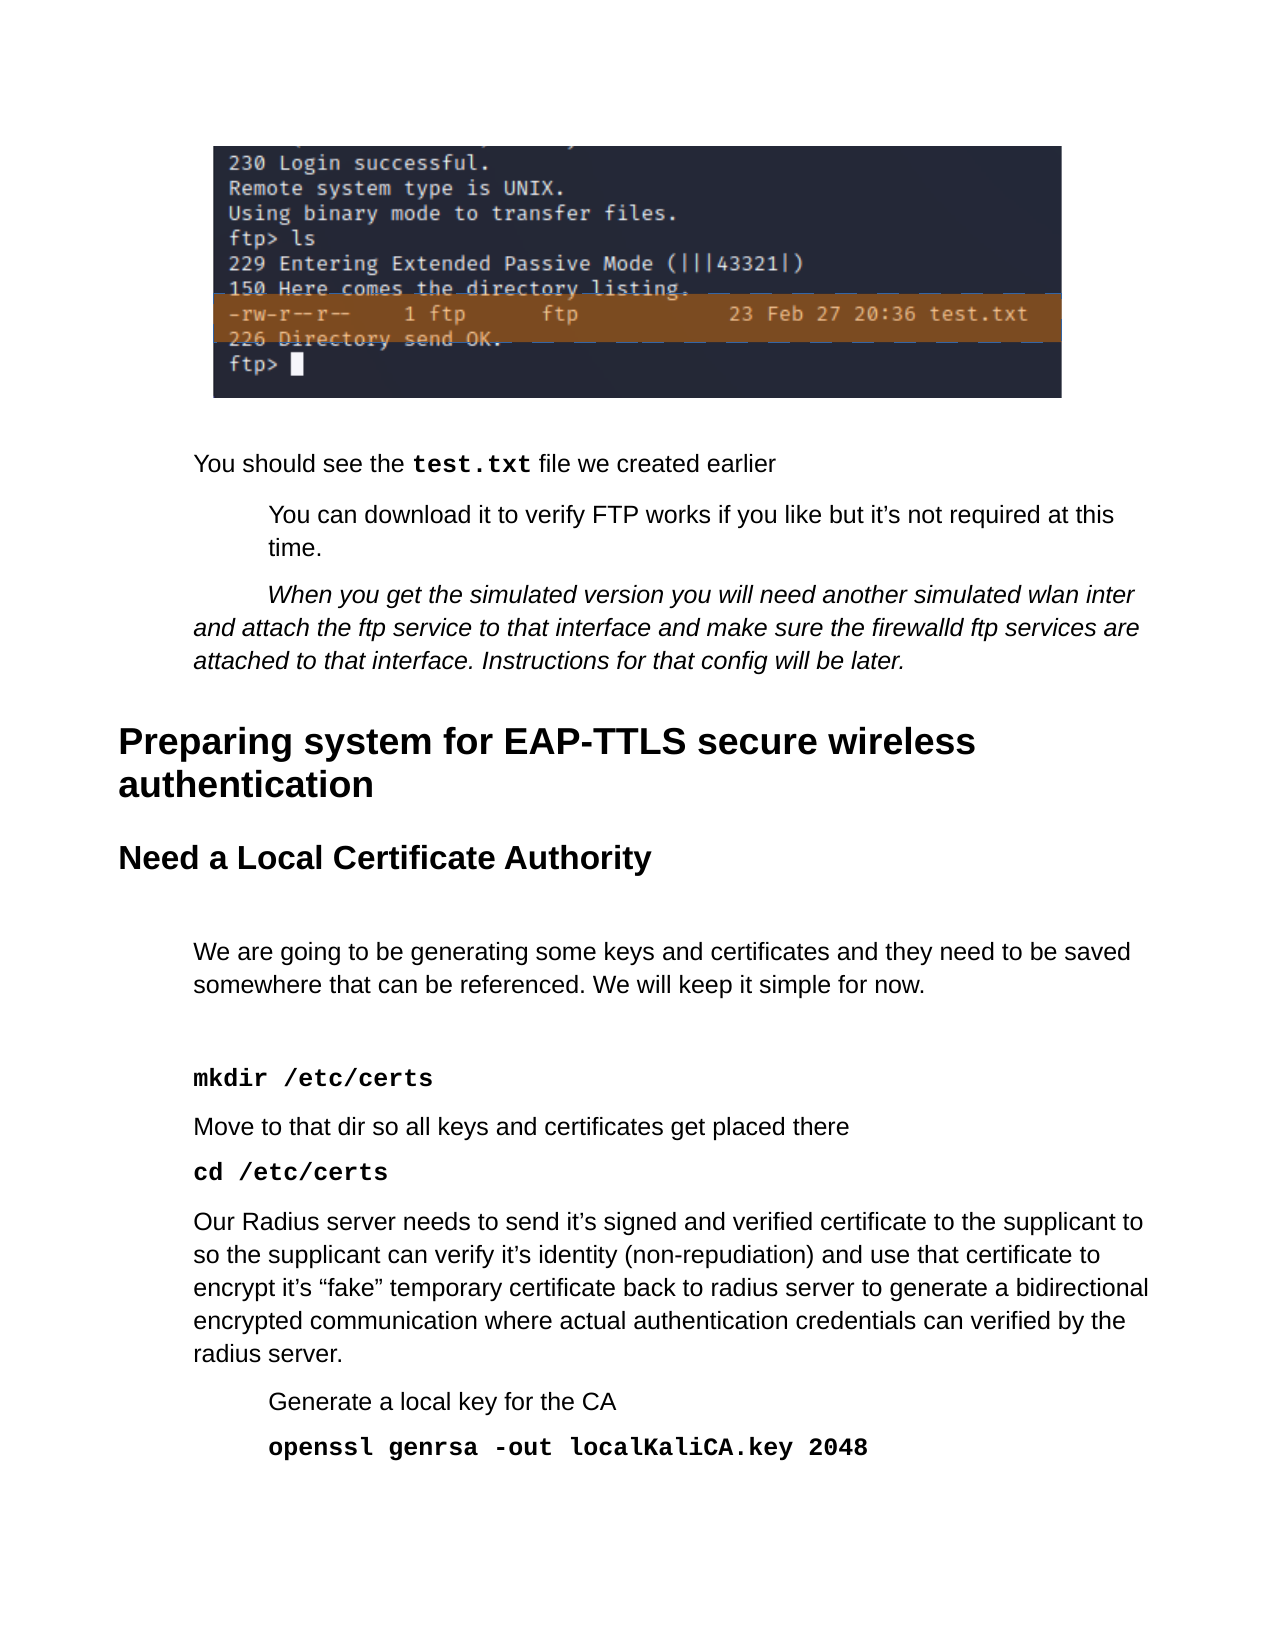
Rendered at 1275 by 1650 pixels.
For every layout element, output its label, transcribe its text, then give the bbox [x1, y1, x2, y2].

text We are going to be generating some keys and certificates and they need to be saved somewhere that can be referenced. We will keep it simple for now. [193, 937, 1157, 999]
picture [213, 343, 1062, 398]
text openssl genrsa -out localKaliCA.key 2048 [268, 1434, 1157, 1463]
subtitle Preparing system for EAP-TTLS secure wireless authentication [118, 719, 1157, 805]
text You should see the test.txt file we created earlier [193, 449, 1157, 480]
text Move to that dir so all keys and certificates get placed there [193, 1112, 1157, 1141]
text mkdir /etc/certs [193, 1065, 1157, 1093]
text Our Radius server needs to send it’s signed and verified certificate to the supplicant to so the supplicant can verify it’s identity (non-repudiation) and use that certificate to encrypt it’s “fake” temporary certificate back to radius server to generate a bidirectional encrypted communication where actual authentication credentials can verified by the radius server. [193, 1207, 1157, 1368]
subtitle Need a Local Certificate Authority [118, 838, 1157, 877]
text Generate a local key for the CA [268, 1387, 1157, 1415]
text You can download it to verify FTP works if you like but it’s not required at this time. [268, 499, 1157, 561]
text When you get the simulated version you will need another simulated wlan inter and attach the ftp service to that interface and make sure the firewalld ftp services are attached to that interface. Instructions for that config will be later. [193, 580, 1157, 675]
text cd /etc/certs [193, 1160, 1157, 1188]
picture [213, 146, 1062, 293]
